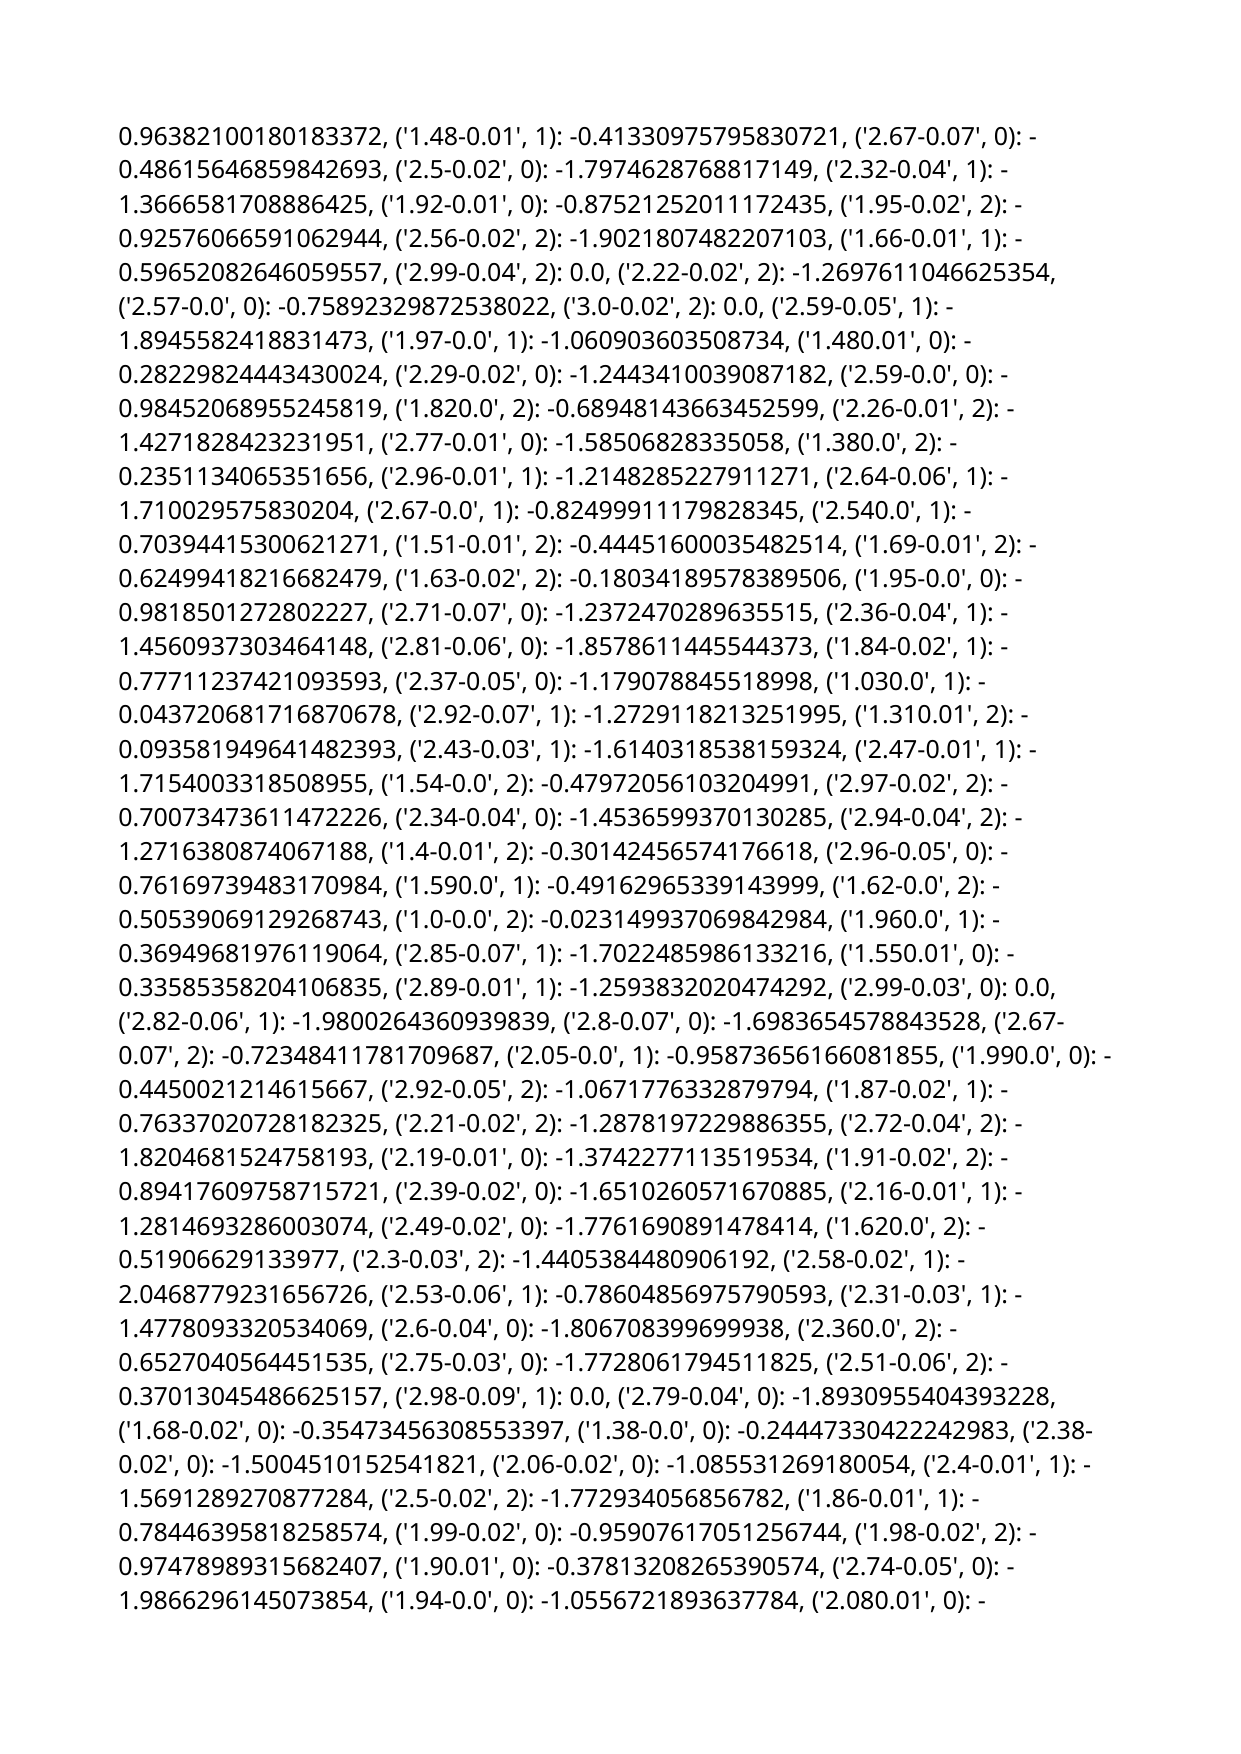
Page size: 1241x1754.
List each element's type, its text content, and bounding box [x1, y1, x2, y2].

text -0.96382100180183372, ('1.48-0.01', 1): -0.41330975795830721, ('2.67-0.07', 0): -0.48615646859842693, ('2.5-0.02', 0): -1.7974628768817149, ('2.32-0.04', 1): -1.3666581708886425, ('1.92-0.01', 0): -0.87521252011172435, ('1.95-0.02', 2): -0.92576066591062944, ('2.56-0.02', 2): -1.9021807482207103, ('1.66-0.01', 1): -0.59652082646059557, ('2.99-0.04', 2): 0.0, ('2.22-0.02', 2): -1.2697611046625354, ('2.57-0.0', 0): -0.75892329872538022, ('3.0-0.02', 2): 0.0, ('2.59-0.05', 1): -1.8945582418831473, ('1.97-0.0', 1): -1.060903603508734, ('1.480.01', 0): -0.28229824443430024, ('2.29-0.02', 0): -1.2443410039087182, ('2.59-0.0', 0): -0.98452068955245819, ('1.820.0', 2): -0.68948143663452599, ('2.26-0.01', 2): -1.4271828423231951, ('2.77-0.01', 0): -1.58506828335058, ('1.380.0', 2): -0.2351134065351656, ('2.96-0.01', 1): -1.2148285227911271, ('2.64-0.06', 1): -1.710029575830204, ('2.67-0.0', 1): -0.82499911179828345, ('2.540.0', 1): -0.70394415300621271, ('1.51-0.01', 2): -0.44451600035482514, ('1.69-0.01', 2): -0.62499418216682479, ('1.63-0.02', 2): -0.18034189578389506, ('1.95-0.0', 0): -0.9818501272802227, ('2.71-0.07', 0): -1.2372470289635515, ('2.36-0.04', 1): -1.4560937303464148, ('2.81-0.06', 0): -1.8578611445544373, ('1.84-0.02', 1): -0.77711237421093593, ('2.37-0.05', 0): -1.179078845518998, ('1.030.0', 1): -0.043720681716870678, ('2.92-0.07', 1): -1.2729118213251995, ('1.310.01', 2): -0.093581949641482393, ('2.43-0.03', 1): -1.6140318538159324, ('2.47-0.01', 1): -1.7154003318508955, ('1.54-0.0', 2): -0.47972056103204991, ('2.97-0.02', 2): -0.70073473611472226, ('2.34-0.04', 0): -1.4536599370130285, ('2.94-0.04', 2): -1.2716380874067188, ('1.4-0.01', 2): -0.30142456574176618, ('2.96-0.05', 0): -0.76169739483170984, ('1.590.0', 1): -0.49162965339143999, ('1.62-0.0', 2): -0.50539069129268743, ('1.0-0.0', 2): -0.023149937069842984, ('1.960.0', 1): -0.36949681976119064, ('2.85-0.07', 1): -1.7022485986133216, ('1.550.01', 0): -0.33585358204106835, ('2.89-0.01', 1): -1.2593832020474292, ('2.99-0.03', 0): 0.0, ('2.82-0.06', 1): -1.9800264360939839, ('2.8-0.07', 0): -1.6983654578843528, ('2.67-0.07', 2): -0.72348411781709687, ('2.05-0.0', 1): -0.95873656166081855, ('1.990.0', 0): -0.4450021214615667, ('2.92-0.05', 2): -1.0671776332879794, ('1.87-0.02', 1): -0.76337020728182325, ('2.21-0.02', 2): -1.2878197229886355, ('2.72-0.04', 2): -1.8204681524758193, ('2.19-0.01', 0): -1.3742277113519534, ('1.91-0.02', 2): -0.89417609758715721, ('2.39-0.02', 0): -1.6510260571670885, ('2.16-0.01', 1): -1.2814693286003074, ('2.49-0.02', 0): -1.7761690891478414, ('1.620.0', 2): -0.51906629133977, ('2.3-0.03', 2): -1.4405384480906192, ('2.58-0.02', 1): -2.0468779231656726, ('2.53-0.06', 1): -0.78604856975790593, ('2.31-0.03', 1): -1.4778093320534069, ('2.6-0.04', 0): -1.806708399699938, ('2.360.0', 2): -0.6527040564451535, ('2.75-0.03', 0): -1.7728061794511825, ('2.51-0.06', 2): -0.37013045486625157, ('2.98-0.09', 1): 0.0, ('2.79-0.04', 0): -1.8930955404393228, ('1.68-0.02', 0): -0.35473456308553397, ('1.38-0.0', 0): -0.24447330422242983, ('2.38-0.02', 0): -1.5004510152541821, ('2.06-0.02', 0): -1.085531269180054, ('2.4-0.01', 1): -1.5691289270877284, ('2.5-0.02', 2): -1.772934056856782, ('1.86-0.01', 1): -0.78446395818258574, ('1.99-0.02', 0): -0.95907617051256744, ('1.98-0.02', 2): -0.97478989315682407, ('1.90.01', 0): -0.37813208265390574, ('2.74-0.05', 0): -1.9866296145073854, ('1.94-0.0', 0): -1.0556721893637784, ('2.080.01', 0): [118, 118, 1122, 1617]
